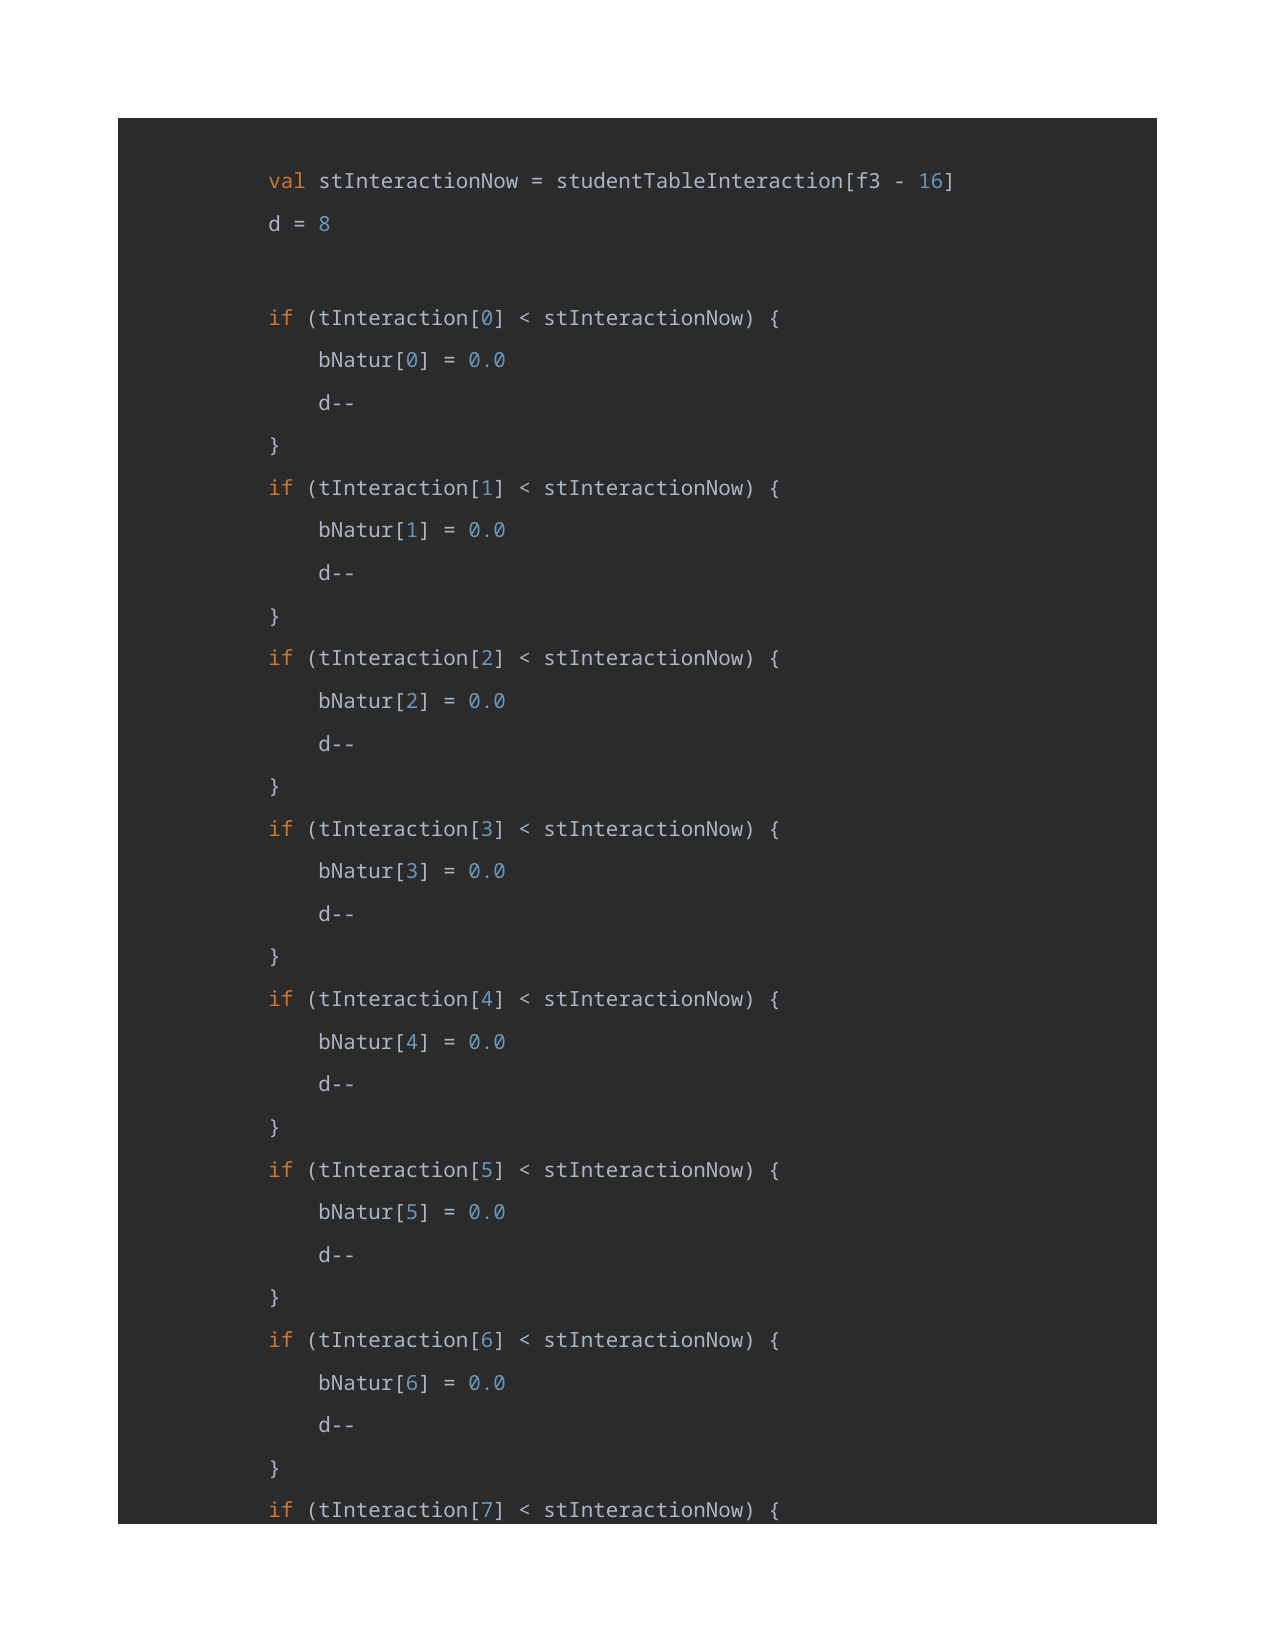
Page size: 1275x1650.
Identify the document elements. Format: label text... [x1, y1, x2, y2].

text val stInteractionNow = studentTableInteraction[f3 - 16] d = 8 if (tInteraction[0] < stInteractionNow) { bNatur[0] = 0.0 d-- } if (tInteraction[1] < stInteractionNow) { bNatur[1] = 0.0 d-- } if (tInteraction[2] < stInteractionNow) { bNatur[2] = 0.0 d-- } if (tInteraction[3] < stInteractionNow) { bNatur[3] = 0.0 d-- } if (tInteraction[4] < stInteractionNow) { bNatur[4] = 0.0 d-- } if (tInteraction[5] < stInteractionNow) { bNatur[5] = 0.0 d-- } if (tInteraction[6] < stInteractionNow) { bNatur[6] = 0.0 d-- } if (tInteraction[7] < stInteractionNow) { [118, 118, 1157, 1524]
